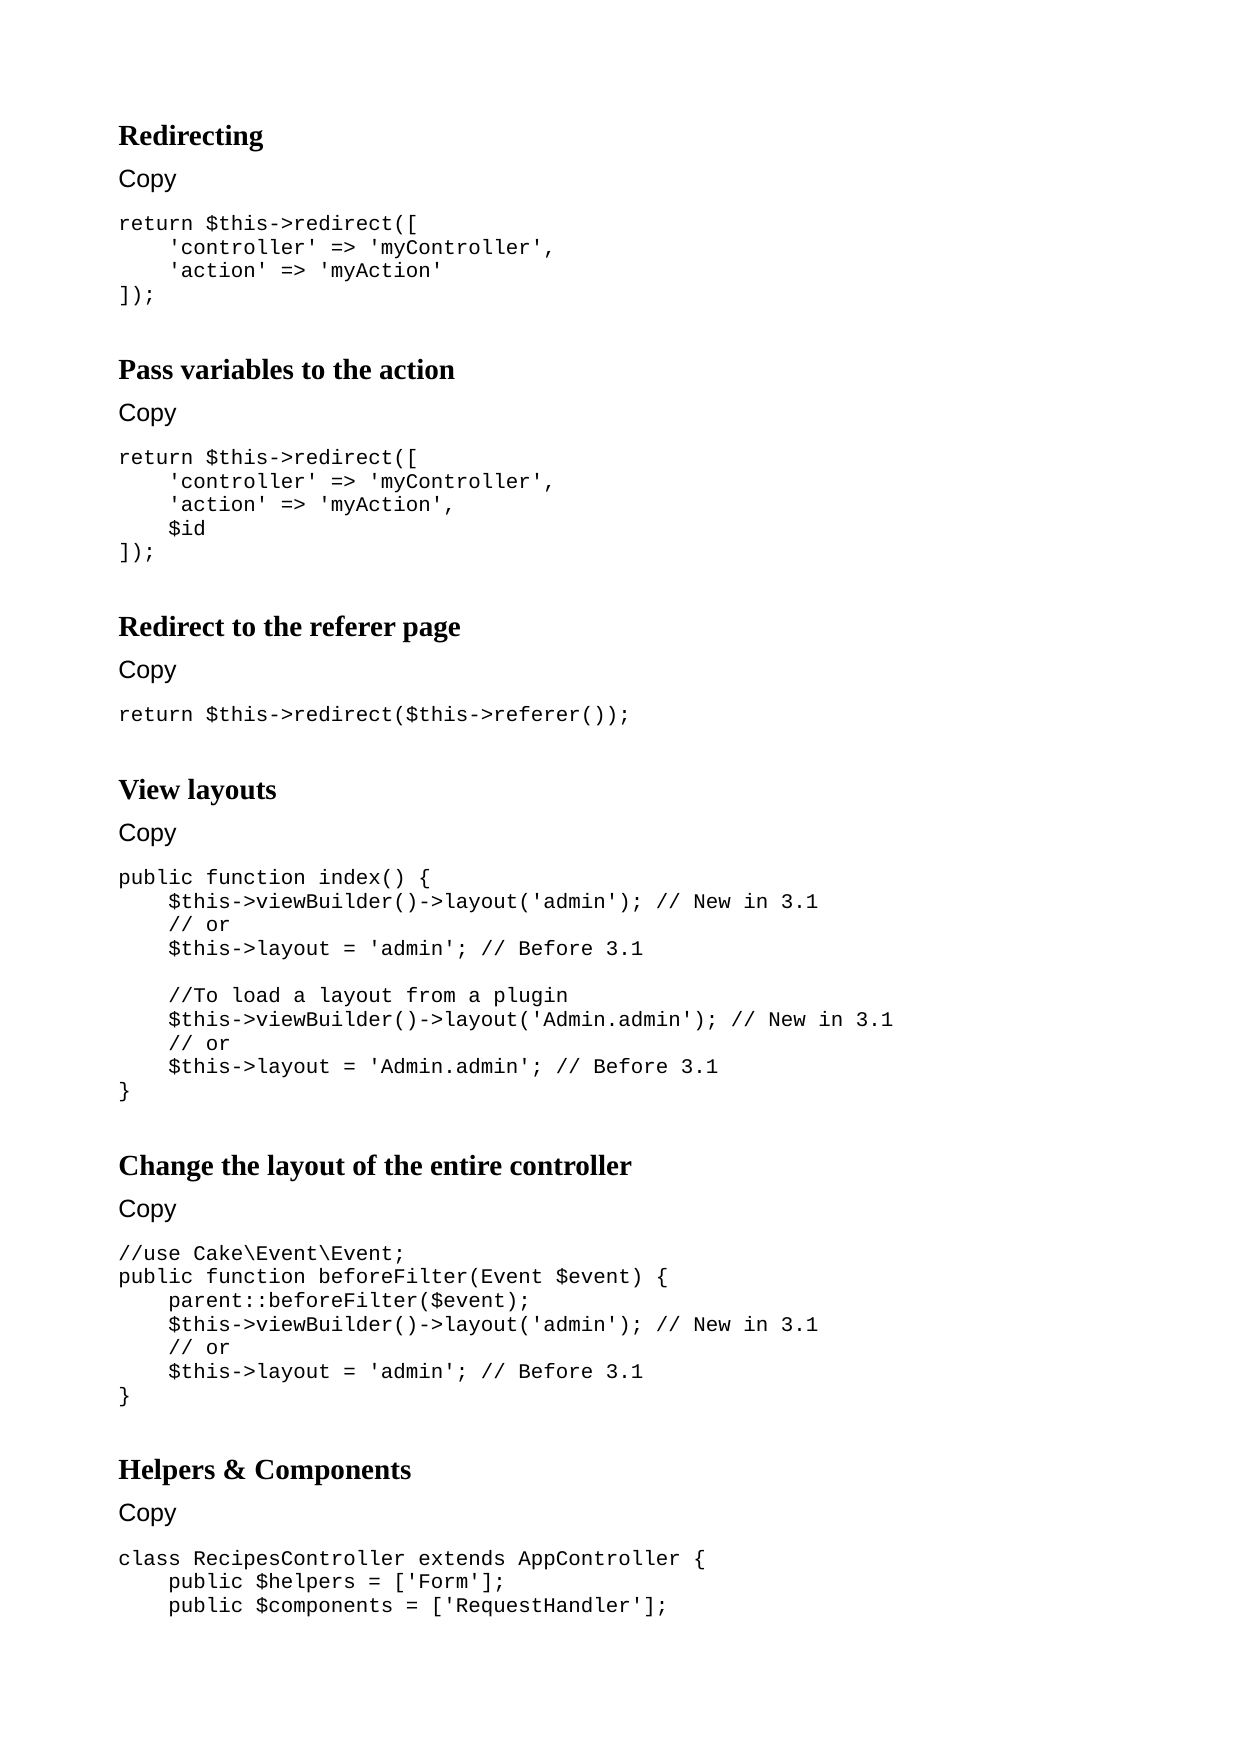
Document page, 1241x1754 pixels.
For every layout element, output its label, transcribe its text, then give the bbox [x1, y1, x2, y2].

text return $this->redirect($this->referer()); [118, 704, 1122, 728]
text Copy [118, 1498, 1122, 1527]
text $id [118, 518, 1122, 542]
text $this->layout = 'Admin.admin'; // Before 3.1 [118, 1056, 1122, 1080]
text } [118, 1080, 1122, 1104]
text Copy [118, 398, 1122, 427]
text public $helpers = ['Form']; [118, 1571, 1122, 1595]
subtitle Helpers & Components [118, 1452, 1122, 1486]
subtitle Pass variables to the action [118, 352, 1122, 385]
text Copy [118, 818, 1122, 847]
text ]); [118, 542, 1122, 565]
text //To load a layout from a plugin [118, 985, 1122, 1009]
text return $this->redirect([ [118, 213, 1122, 237]
text public function index() { [118, 867, 1122, 891]
text } [118, 1385, 1122, 1408]
text class RecipesController extends AppController { [118, 1547, 1122, 1571]
text parent::beforeFilter($event); [118, 1290, 1122, 1314]
text $this->layout = 'admin'; // Before 3.1 [118, 1361, 1122, 1385]
text return $this->redirect([ [118, 447, 1122, 471]
text $this->viewBuilder()->layout('admin'); // New in 3.1 [118, 891, 1122, 914]
text ]); [118, 284, 1122, 308]
text $this->layout = 'admin'; // Before 3.1 [118, 938, 1122, 962]
text 'action' => 'myAction', [118, 494, 1122, 518]
text Copy [118, 1194, 1122, 1222]
subtitle Redirecting [118, 118, 1122, 152]
text public function beforeFilter(Event $event) { [118, 1266, 1122, 1290]
text Copy [118, 655, 1122, 684]
subtitle View layouts [118, 772, 1122, 806]
text $this->viewBuilder()->layout('admin'); // New in 3.1 [118, 1314, 1122, 1337]
text // or [118, 1033, 1122, 1056]
subtitle Redirect to the referer page [118, 609, 1122, 643]
text Copy [118, 164, 1122, 193]
text //use Cake\Event\Event; [118, 1243, 1122, 1266]
text // or [118, 914, 1122, 938]
text public $components = ['RequestHandler']; [118, 1595, 1122, 1618]
text 'controller' => 'myController', [118, 237, 1122, 261]
text 'controller' => 'myController', [118, 471, 1122, 494]
text // or [118, 1337, 1122, 1361]
text $this->viewBuilder()->layout('Admin.admin'); // New in 3.1 [118, 1009, 1122, 1033]
subtitle Change the layout of the entire controller [118, 1148, 1122, 1181]
text 'action' => 'myAction' [118, 261, 1122, 284]
